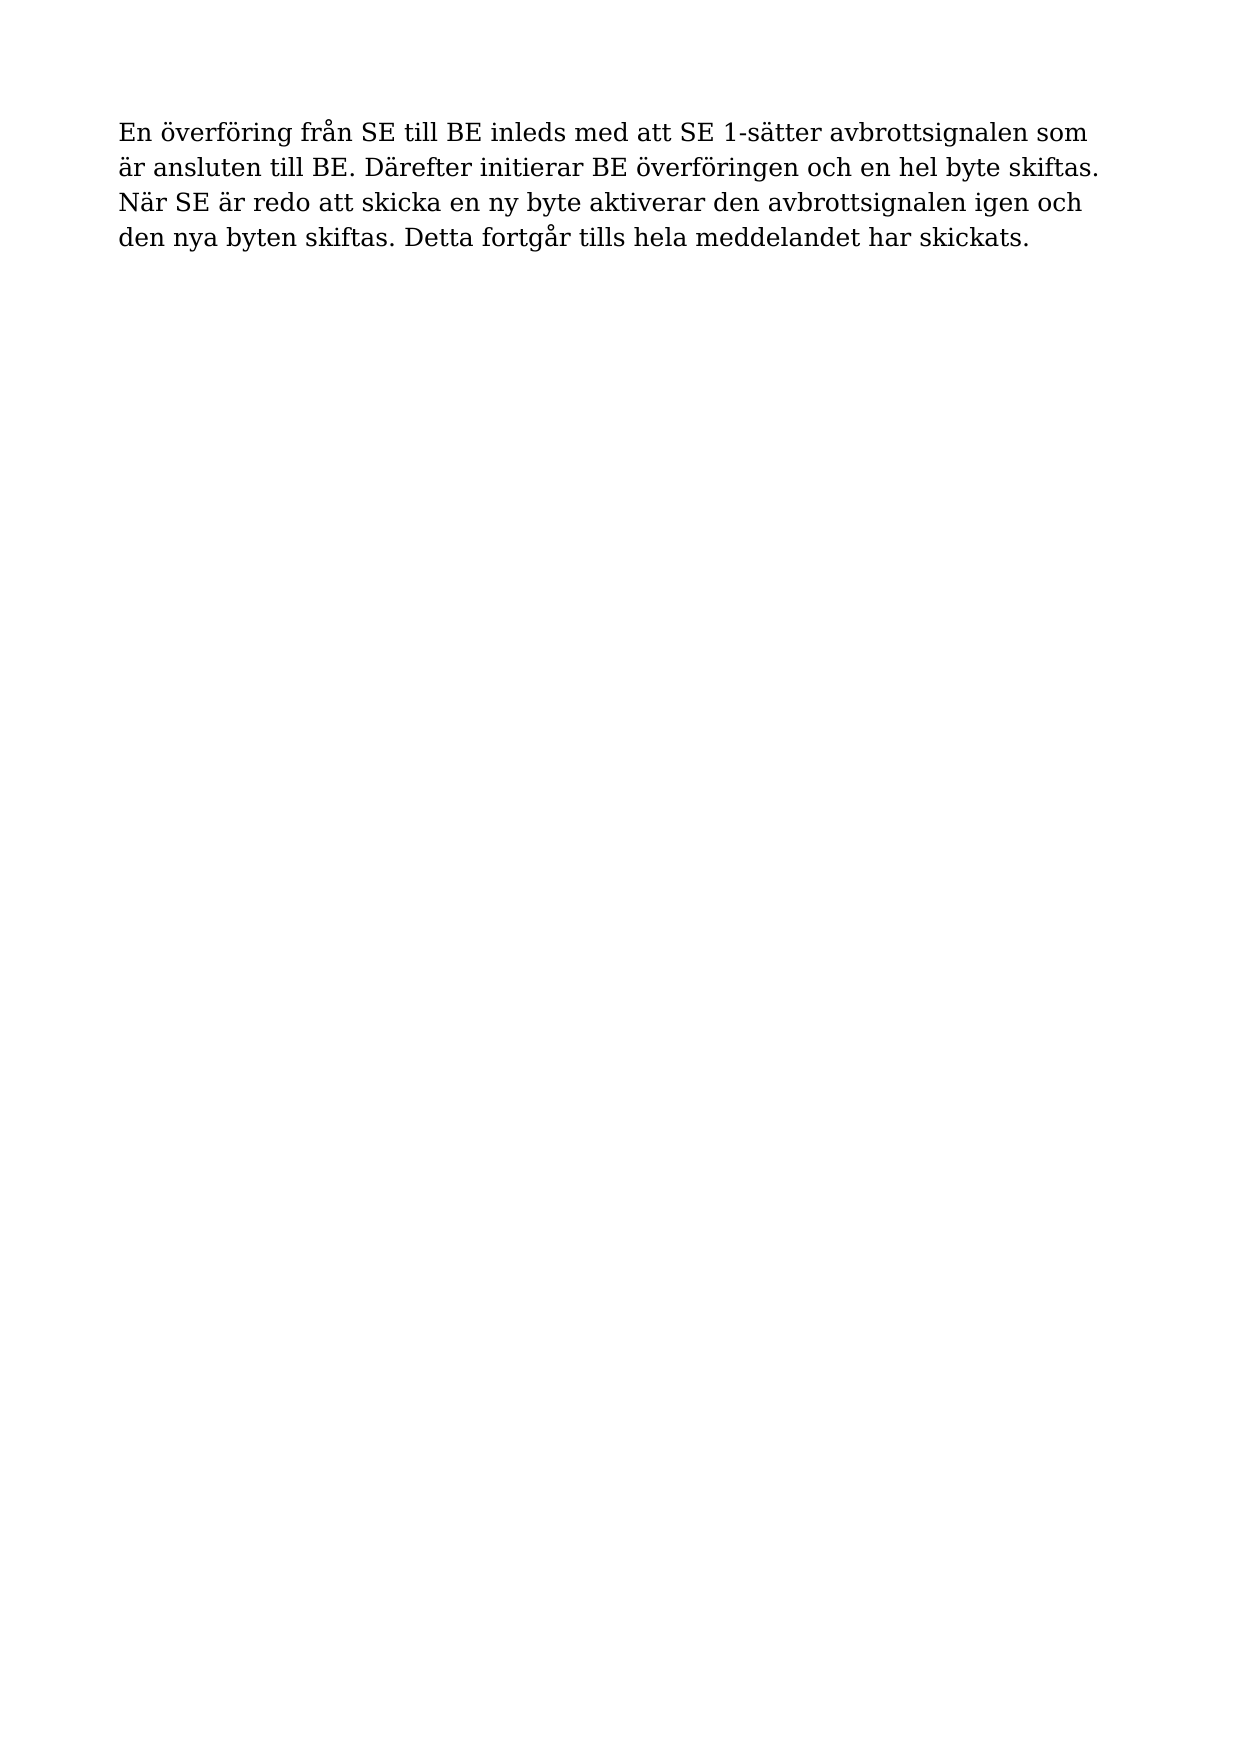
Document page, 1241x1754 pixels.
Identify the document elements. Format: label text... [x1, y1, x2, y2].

text En överföring från SE till BE inleds med att SE 1-sätter avbrottsignalen som är ansluten till BE. Därefter initierar BE överföringen och en hel byte skiftas. När SE är redo att skicka en ny byte aktiverar den avbrottsignalen igen och den nya byten skiftas. Detta fortgår tills hela meddelandet har skickats. [118, 118, 1122, 252]
